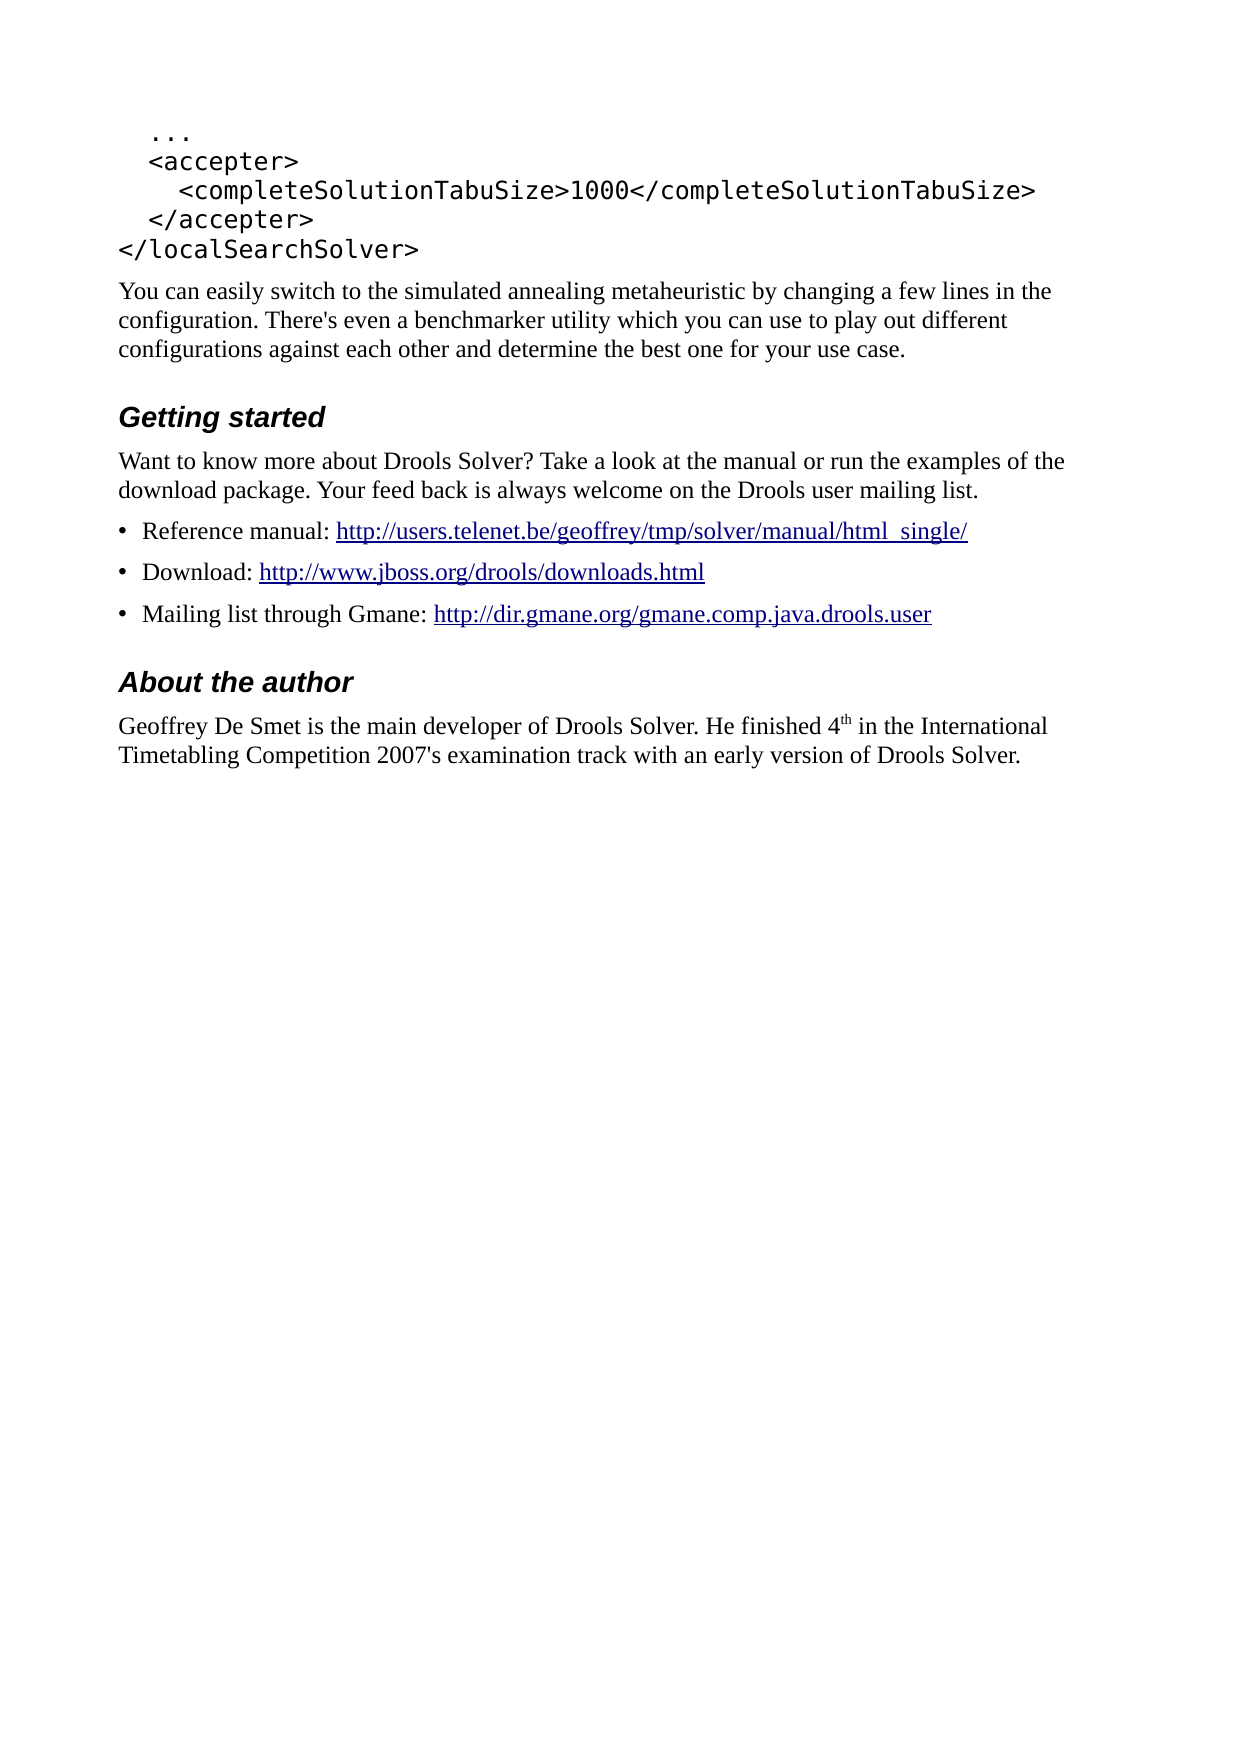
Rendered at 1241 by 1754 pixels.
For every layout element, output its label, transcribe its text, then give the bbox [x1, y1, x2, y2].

subtitle Getting started [118, 400, 1122, 434]
text ... <accepter> <completeSolutionTabuSize>1000</completeSolutionTabuSize> </accepter> </localSearchSolver> [118, 118, 1122, 264]
text You can easily switch to the simulated annealing metaheuristic by changing a few lines in the configuration. There's even a benchmarker utility which you can use to play out different configurations against each other and determine the best one for your use case. [118, 276, 1122, 363]
text Want to know more about Drools Solver? Take a look at the manual or run the examples of the download package. Your feed back is always welcome on the Drools user mailing list. [118, 446, 1122, 504]
text Geoffrey De Smet is the main developer of Drools Solver. He finished 4th in the International Timetabling Competition 2007's examination track with an early version of Drools Solver. [118, 711, 1122, 768]
list Reference manual: http://users.telenet.be/geoffrey/tmp/solver/manual/html_single/ [118, 516, 1122, 545]
subtitle About the author [118, 665, 1122, 698]
list Download: http://www.jboss.org/drools/downloads.html [118, 557, 1122, 586]
list Mailing list through Gmane: http://dir.gmane.org/gmane.comp.java.drools.user [118, 599, 1122, 627]
